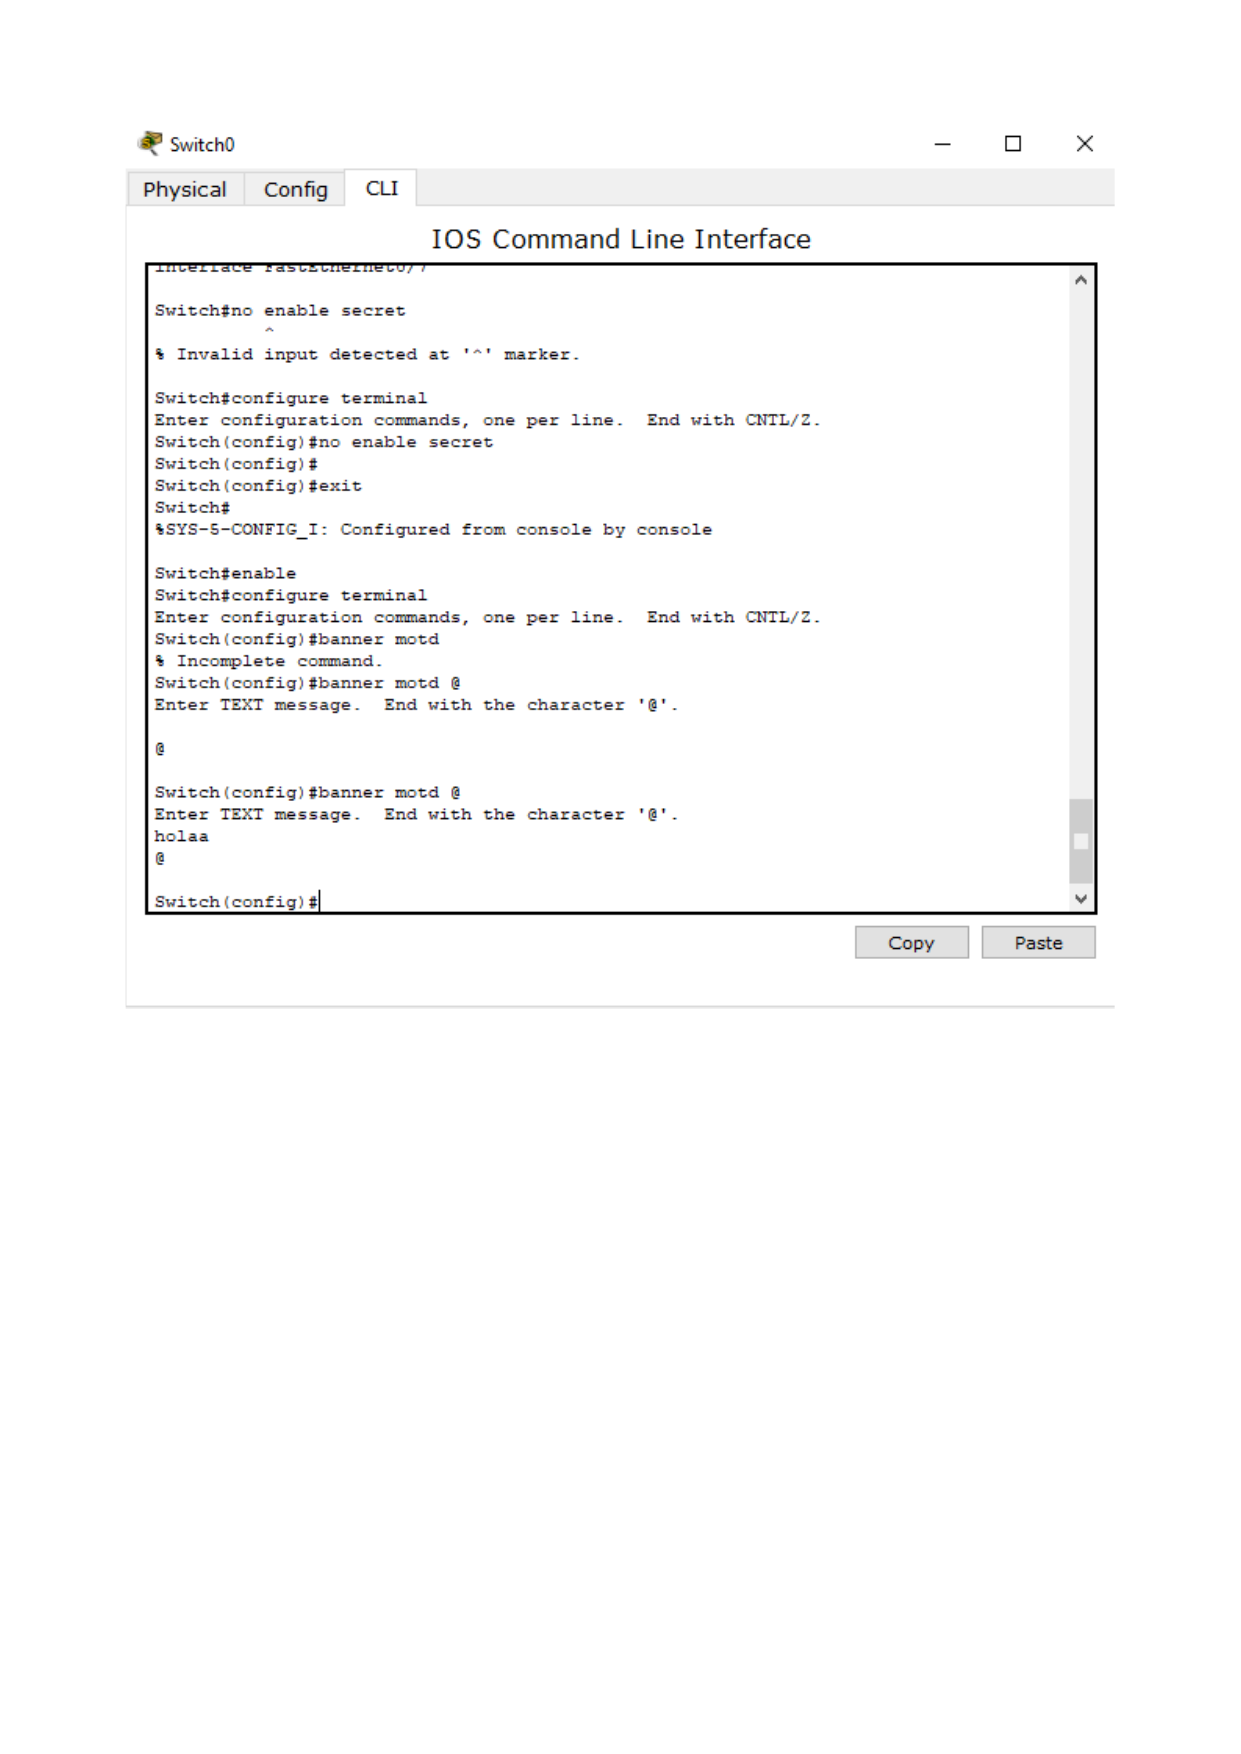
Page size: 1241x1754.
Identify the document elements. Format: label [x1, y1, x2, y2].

picture [125, 126, 1115, 1009]
